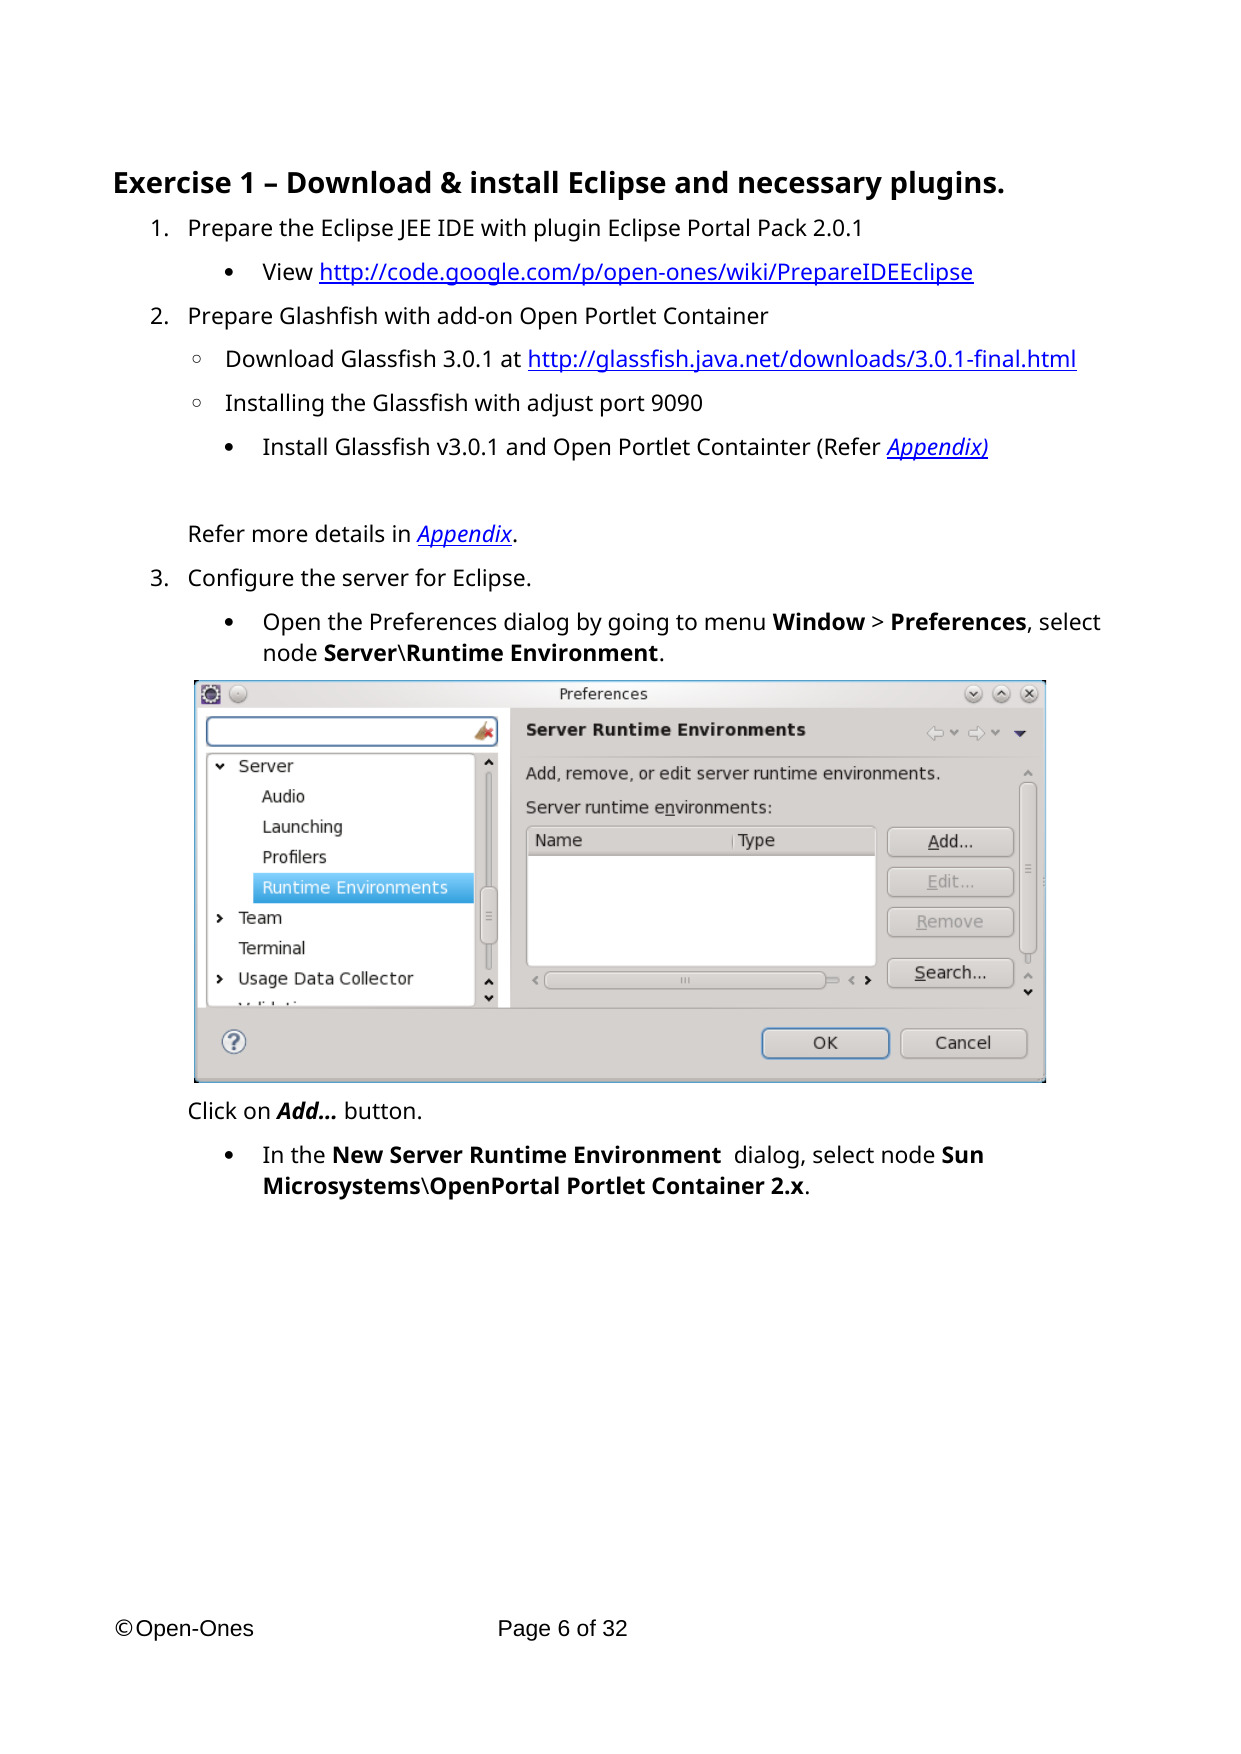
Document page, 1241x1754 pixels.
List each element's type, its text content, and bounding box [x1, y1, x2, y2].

list In the New Server Runtime Environment dialog, select node Sun Microsystems\OpenPortal Portlet Container 2.x. [225, 1139, 1128, 1201]
subtitle Download Glassfish 3.0.1 at http://glassfish.java.net/downloads/3.0.1-final.html [187, 343, 1128, 374]
list Install Glassfish v3.0.1 and Open Portlet Containter (Refer Appendix) [225, 431, 1128, 462]
subtitle Exercise 1 – Download & install Eclipse and necessary plugins. [112, 170, 1128, 199]
subtitle Prepare the Eclipse JEE IDE with plugin Eclipse Portal Pack 2.0.1 [150, 212, 1128, 243]
subtitle Prepare Glashfish with add-on Open Portlet Container [150, 299, 1128, 331]
list Open the Preferences dialog by going to menu Window > Preferences, select node Server\Runtime Environment. [225, 606, 1128, 668]
subtitle Installing the Glassfish with adjust port 9090 [187, 387, 1128, 418]
text Refer more details in Appendix. [187, 518, 1128, 549]
text Click on Add… button. [187, 1095, 1128, 1126]
list View http://code.google.com/p/open-ones/wiki/PrepareIDEEclipse [225, 256, 1128, 287]
picture [194, 680, 1047, 1083]
subtitle Configure the server for Eclipse. [150, 562, 1128, 593]
